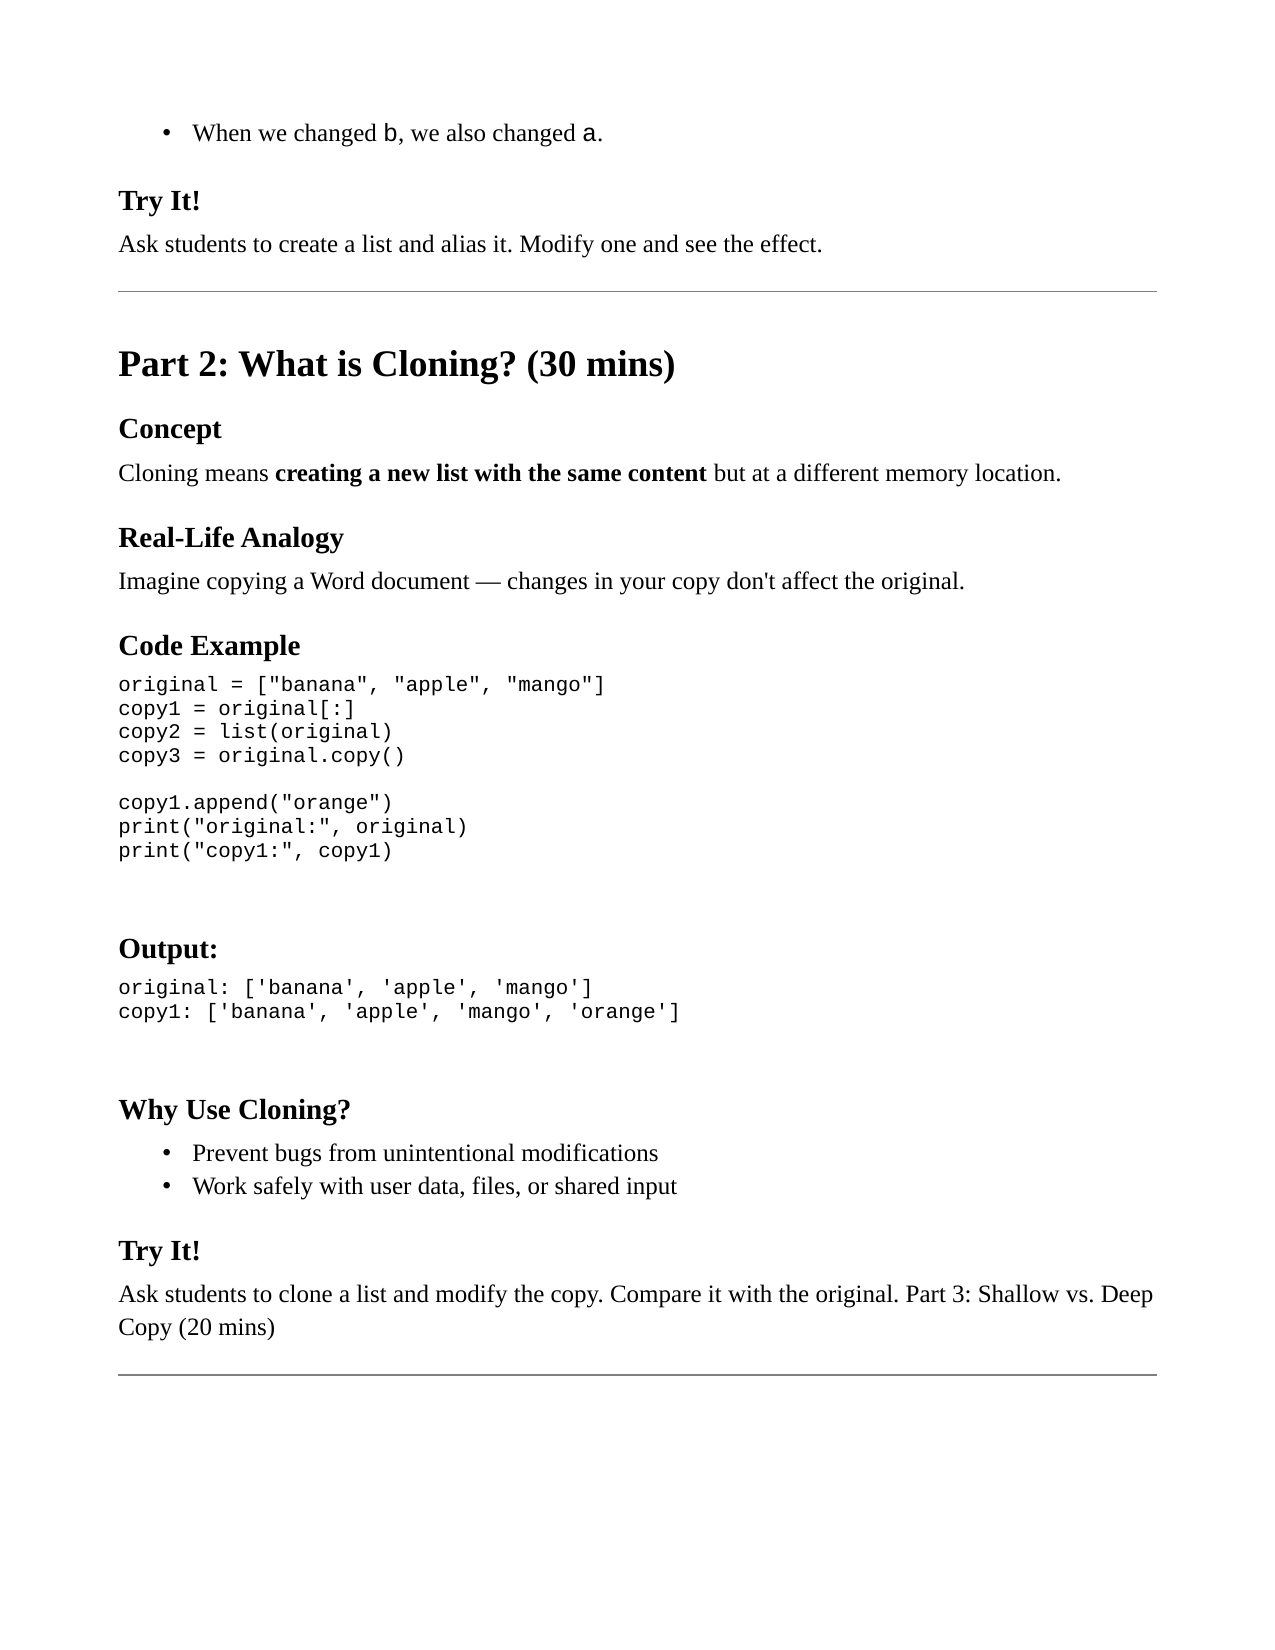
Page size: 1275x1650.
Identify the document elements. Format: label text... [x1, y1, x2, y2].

subtitle Try It! [118, 1233, 1157, 1267]
text Ask students to create a list and alias it. Modify one and see the effect. [118, 229, 1157, 257]
text print("original:", original) [118, 816, 1157, 840]
text Ask students to clone a list and modify the copy. Compare it with the original. Part 3: Shallow vs. Deep Copy (20 mins) [118, 1279, 1157, 1341]
subtitle Output: [118, 931, 1157, 964]
text Cloning means creating a new list with the same content but at a different memory location. [118, 458, 1157, 486]
list Work safely with user data, files, or shared input [162, 1171, 1157, 1200]
text Imagine copying a Word document — changes in your copy don't affect the original. [118, 566, 1157, 595]
subtitle Code Example [118, 628, 1157, 662]
list Prevent bugs from unintentional modifications [162, 1138, 1157, 1167]
text print("copy1:", copy1) [118, 840, 1157, 863]
subtitle Real-Life Analogy [118, 520, 1157, 553]
text copy1: ['banana', 'apple', 'mango', 'orange'] [118, 1001, 1157, 1024]
text original: ['banana', 'apple', 'mango'] [118, 977, 1157, 1001]
text copy3 = original.copy() [118, 745, 1157, 769]
text copy1.append("orange") [118, 792, 1157, 816]
text copy1 = original[:] [118, 698, 1157, 721]
text original = ["banana", "apple", "mango"] [118, 674, 1157, 698]
subtitle Part 2: What is Cloning? (30 mins) [118, 341, 1157, 384]
text copy2 = list(original) [118, 721, 1157, 745]
subtitle Try It! [118, 183, 1157, 216]
subtitle Why Use Cloning? [118, 1092, 1157, 1126]
subtitle Concept [118, 412, 1157, 445]
list When we changed b, we also changed a. [162, 118, 1157, 149]
